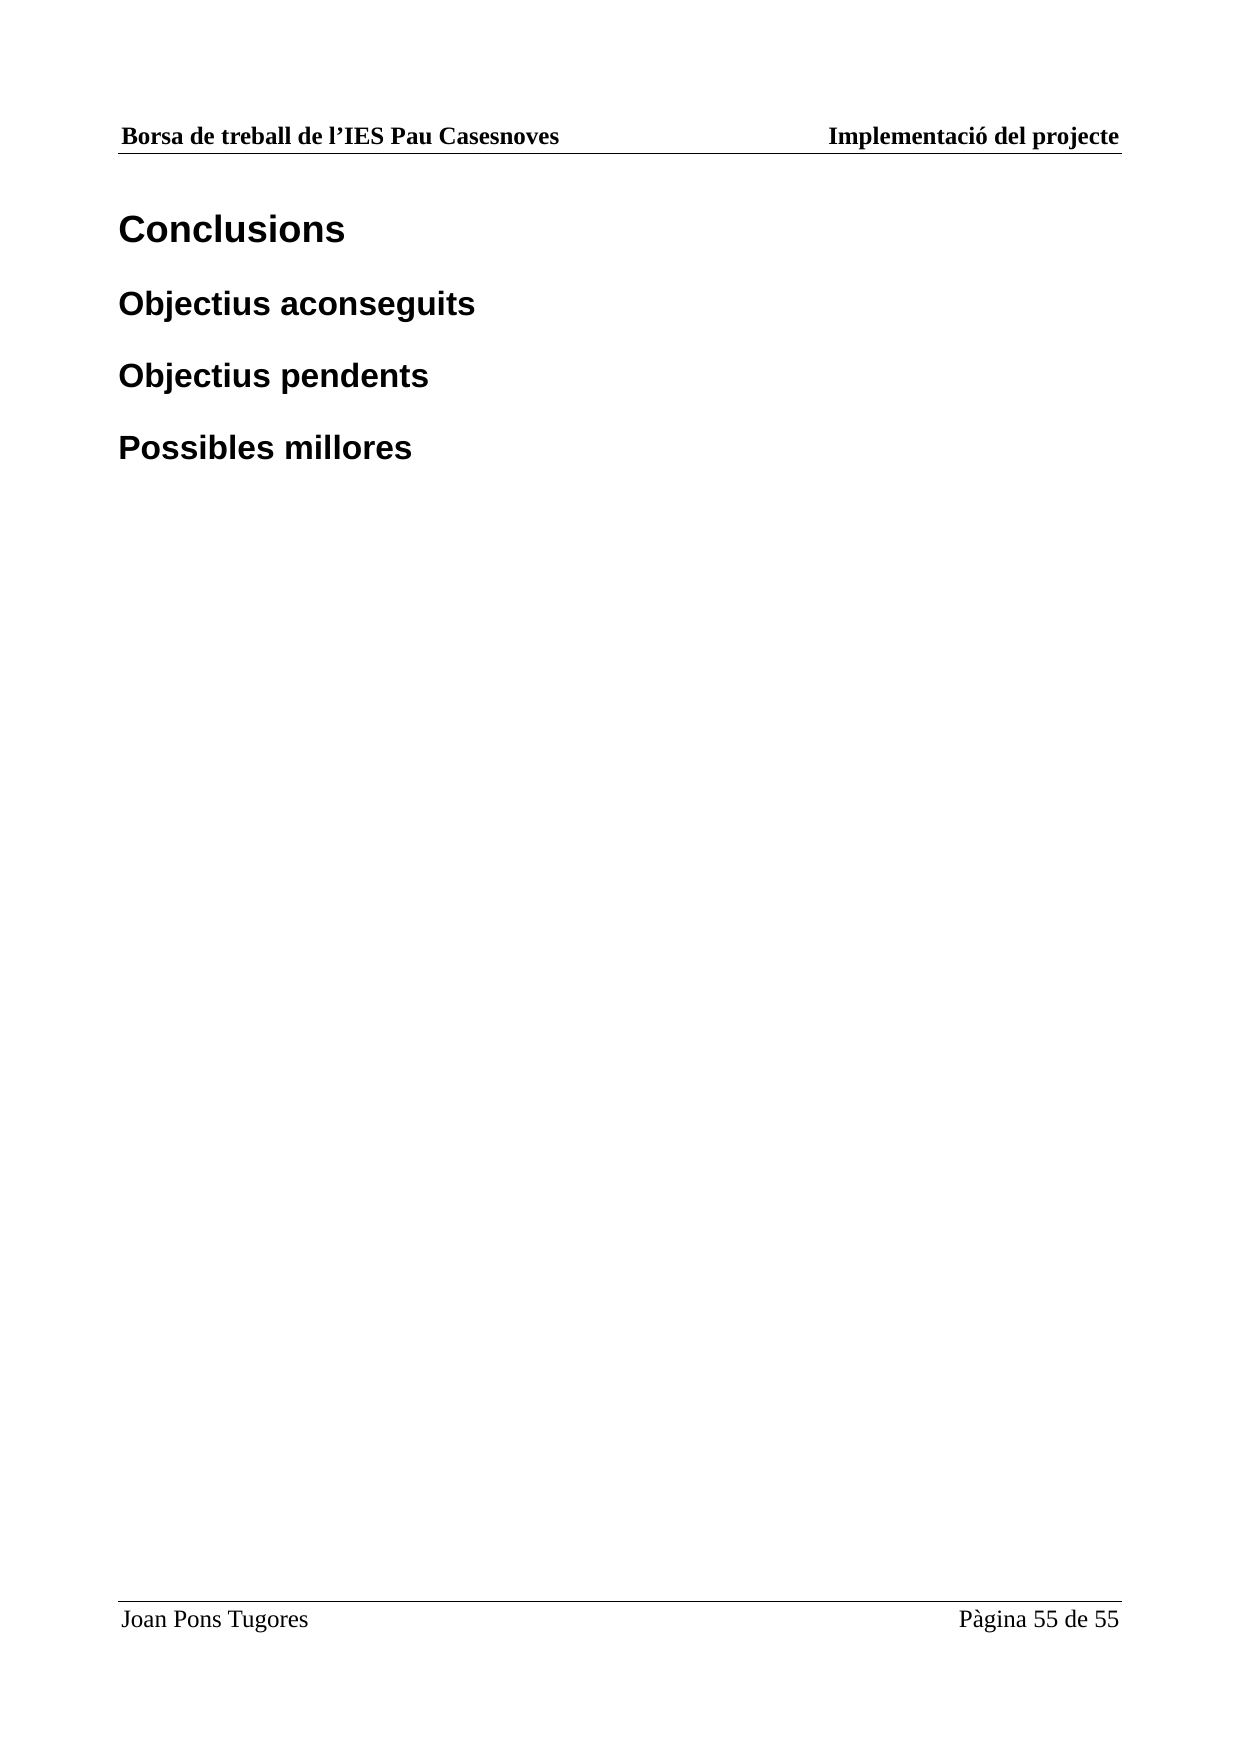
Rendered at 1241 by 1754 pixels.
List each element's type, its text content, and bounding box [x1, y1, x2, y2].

subtitle Conclusions [118, 207, 1122, 251]
subtitle Objectius aconseguits [118, 284, 1122, 323]
subtitle Objectius pendents [118, 356, 1122, 395]
subtitle Possibles millores [118, 428, 1122, 467]
